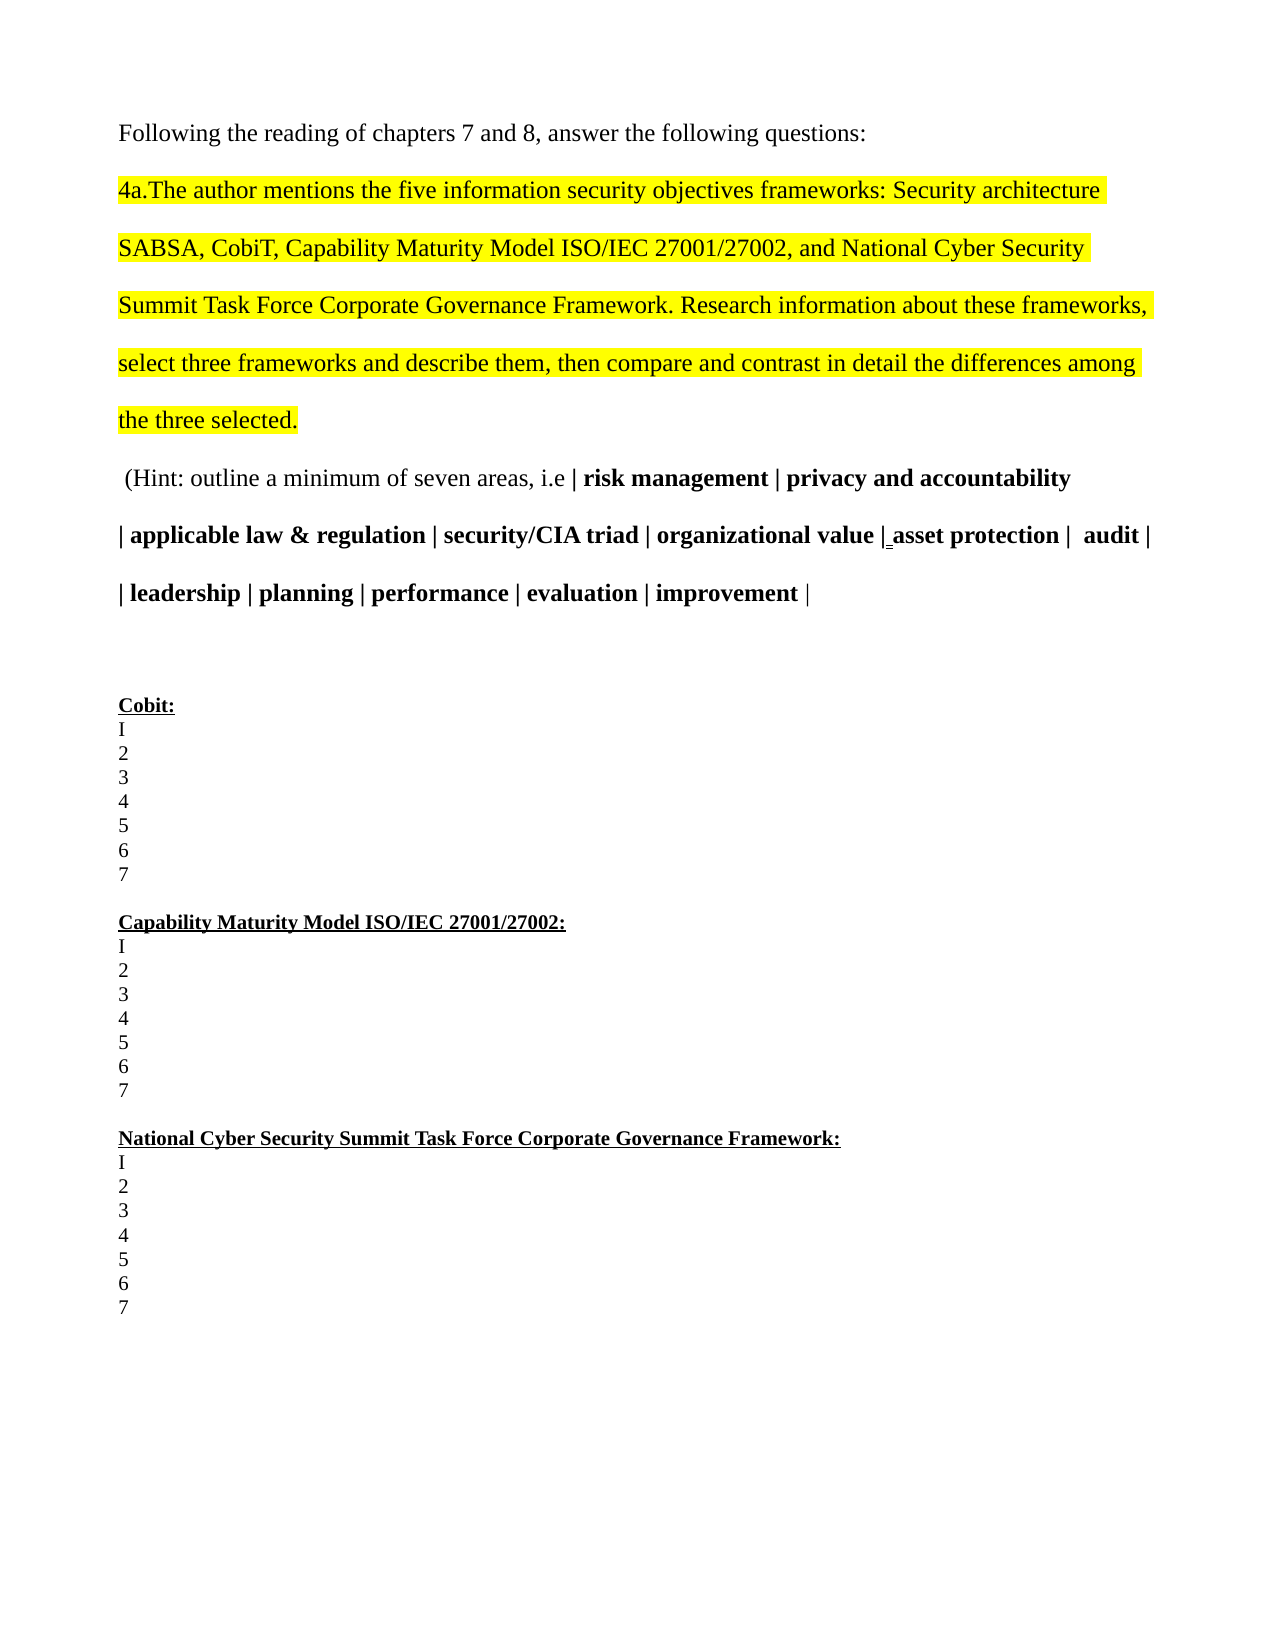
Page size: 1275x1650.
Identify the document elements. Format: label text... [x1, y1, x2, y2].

text 2 [118, 741, 1157, 765]
text 6 [118, 1054, 1157, 1078]
text 4 [118, 1006, 1157, 1030]
text Capability Maturity Model ISO/IEC 27001/27002: [118, 910, 1157, 934]
text 7 [118, 1078, 1157, 1102]
text 7 [118, 1295, 1157, 1319]
text 5 [118, 1247, 1157, 1271]
text Cobit: [118, 693, 1157, 717]
text 4a.The author mentions the five information security objectives frameworks: Security architecture SABSA, CobiT, Capability Maturity Model ISO/IEC 27001/27002, and National Cyber Security Summit Task Force Corporate Governance Framework. Research information about these frameworks, select three frameworks and describe them, then compare and contrast in detail the differences among the three selected. [118, 176, 1157, 434]
text I [118, 1150, 1157, 1174]
text 3 [118, 982, 1157, 1006]
text 3 [118, 765, 1157, 789]
text 4 [118, 1222, 1157, 1247]
text I [118, 717, 1157, 741]
text National Cyber Security Summit Task Force Corporate Governance Framework: [118, 1126, 1157, 1150]
text Following the reading of chapters 7 and 8, answer the following questions: [118, 118, 1157, 147]
text 6 [118, 1271, 1157, 1295]
text 7 [118, 862, 1157, 886]
text 2 [118, 1174, 1157, 1198]
text 2 [118, 958, 1157, 982]
text 4 [118, 789, 1157, 813]
text 3 [118, 1198, 1157, 1222]
text 5 [118, 813, 1157, 837]
text (Hint: outline a minimum of seven areas, i.e | risk management | privacy and accountability | applicable law & regulation | security/CIA triad | organizational value | asset protection | audit | | leadership | planning | performance | evaluation | improvement | [118, 463, 1157, 607]
text 5 [118, 1030, 1157, 1054]
text 6 [118, 837, 1157, 862]
text I [118, 934, 1157, 958]
